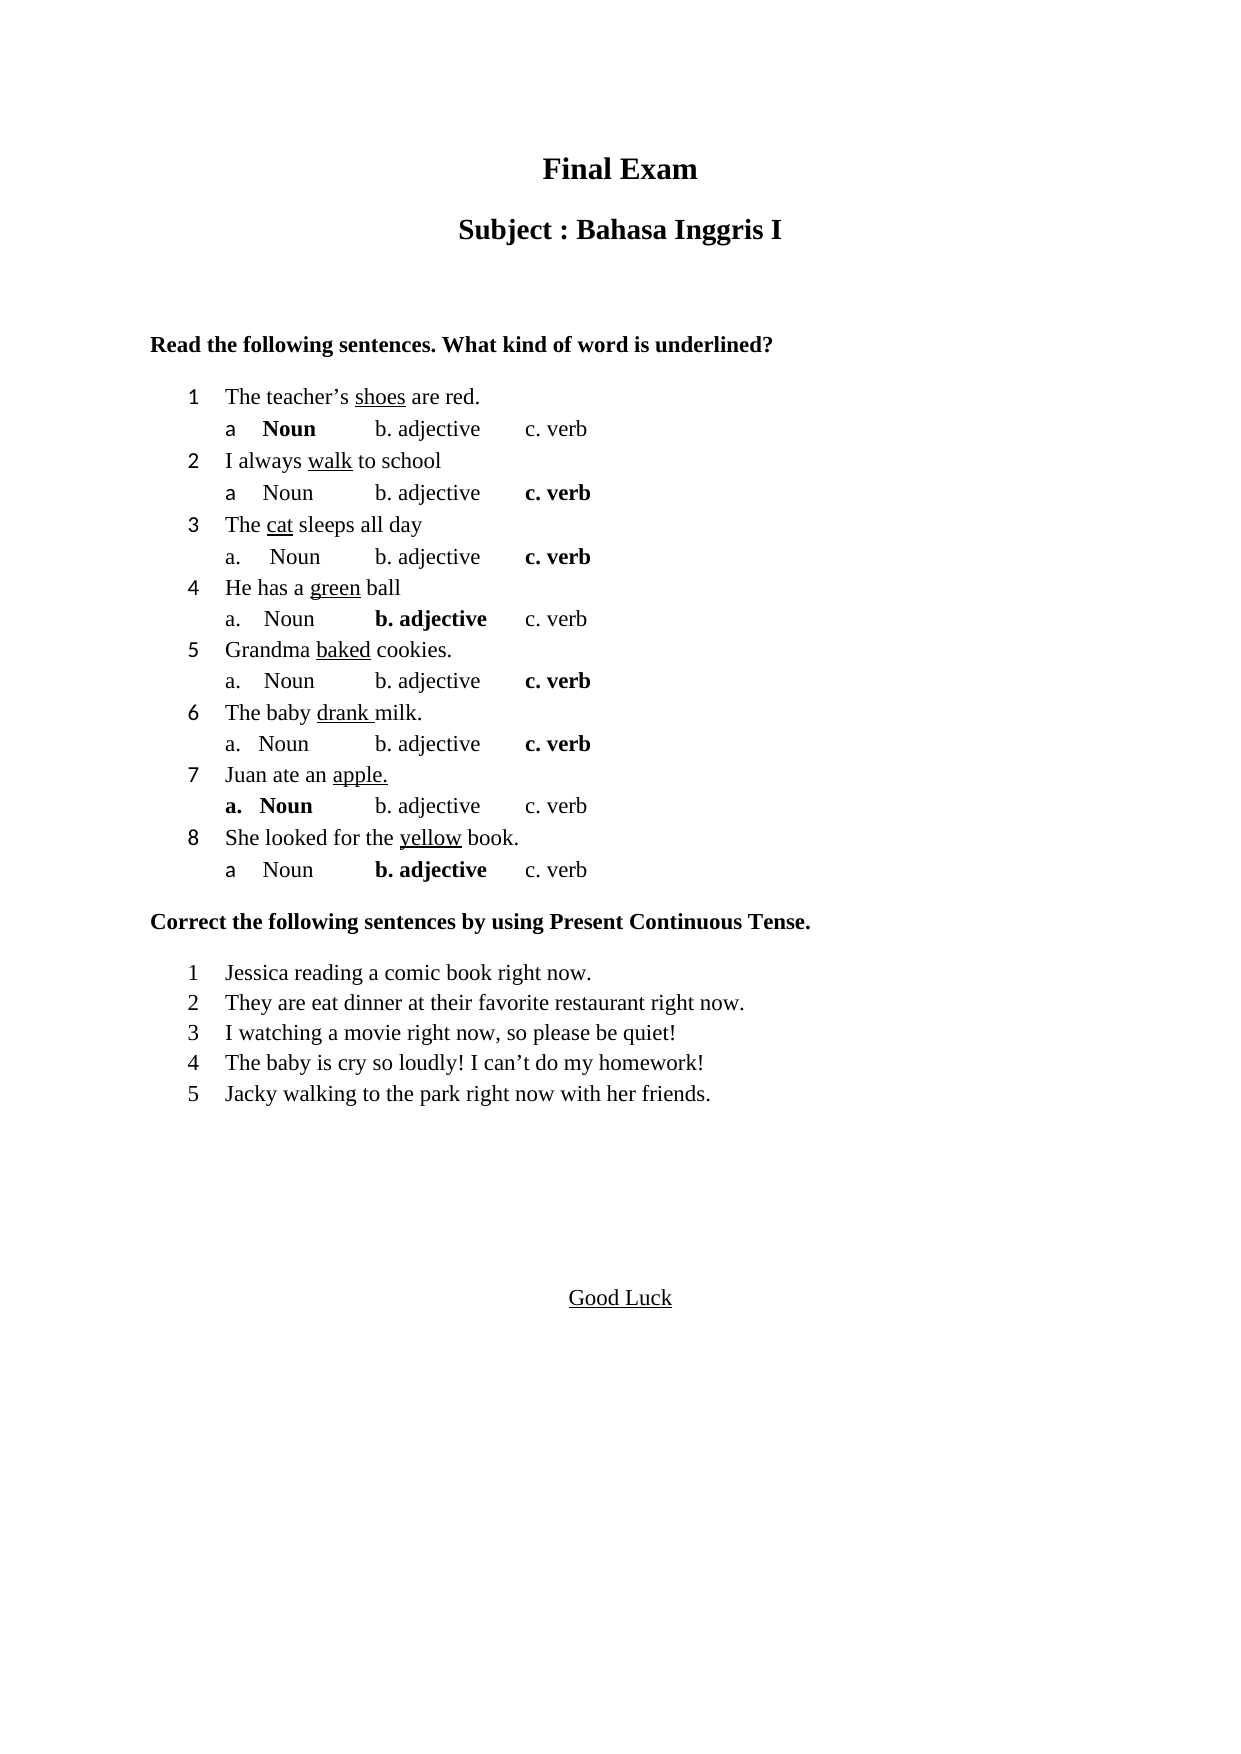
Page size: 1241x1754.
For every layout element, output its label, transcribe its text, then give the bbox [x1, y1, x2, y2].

list a. Noun b. adjective c. verb [225, 792, 1090, 819]
text Read the following sentences. What kind of word is underlined? [150, 331, 1090, 357]
list They are eat dinner at their favorite restaurant right now. [187, 989, 1090, 1015]
list I always walk to school [187, 446, 1090, 474]
text Subject : Bahasa Inggris I [150, 212, 1090, 246]
list Jacky walking to the park right now with her friends. [187, 1080, 1090, 1106]
list Jessica reading a comic book right now. [187, 959, 1090, 985]
list The baby drank milk. [187, 698, 1090, 726]
list The cat sleeps all day [187, 511, 1090, 539]
list Noun b. adjective c. verb [225, 855, 1090, 883]
list a. Noun b. adjective c. verb [225, 543, 1090, 569]
list Noun b. adjective c. verb [225, 414, 1090, 442]
list Juan ate an apple. [187, 760, 1090, 788]
list a. Noun b. adjective c. verb [225, 605, 1090, 632]
list a. Noun b. adjective c. verb [225, 730, 1090, 756]
list Noun b. adjective c. verb [225, 478, 1090, 506]
list The baby is cry so loudly! I can’t do my homework! [187, 1049, 1090, 1076]
text Good Luck [150, 1284, 1090, 1310]
text Correct the following sentences by using Present Continuous Tense. [150, 908, 1090, 934]
list I watching a movie right now, so please be quiet! [187, 1019, 1090, 1046]
list She looked for the yellow book. [187, 823, 1090, 851]
list He has a green ball [187, 573, 1090, 601]
list Grandma baked cookies. [187, 635, 1090, 663]
list a. Noun b. adjective c. verb [225, 668, 1090, 694]
list The teacher’s shoes are red. [187, 382, 1090, 410]
text Final Exam [150, 150, 1090, 186]
